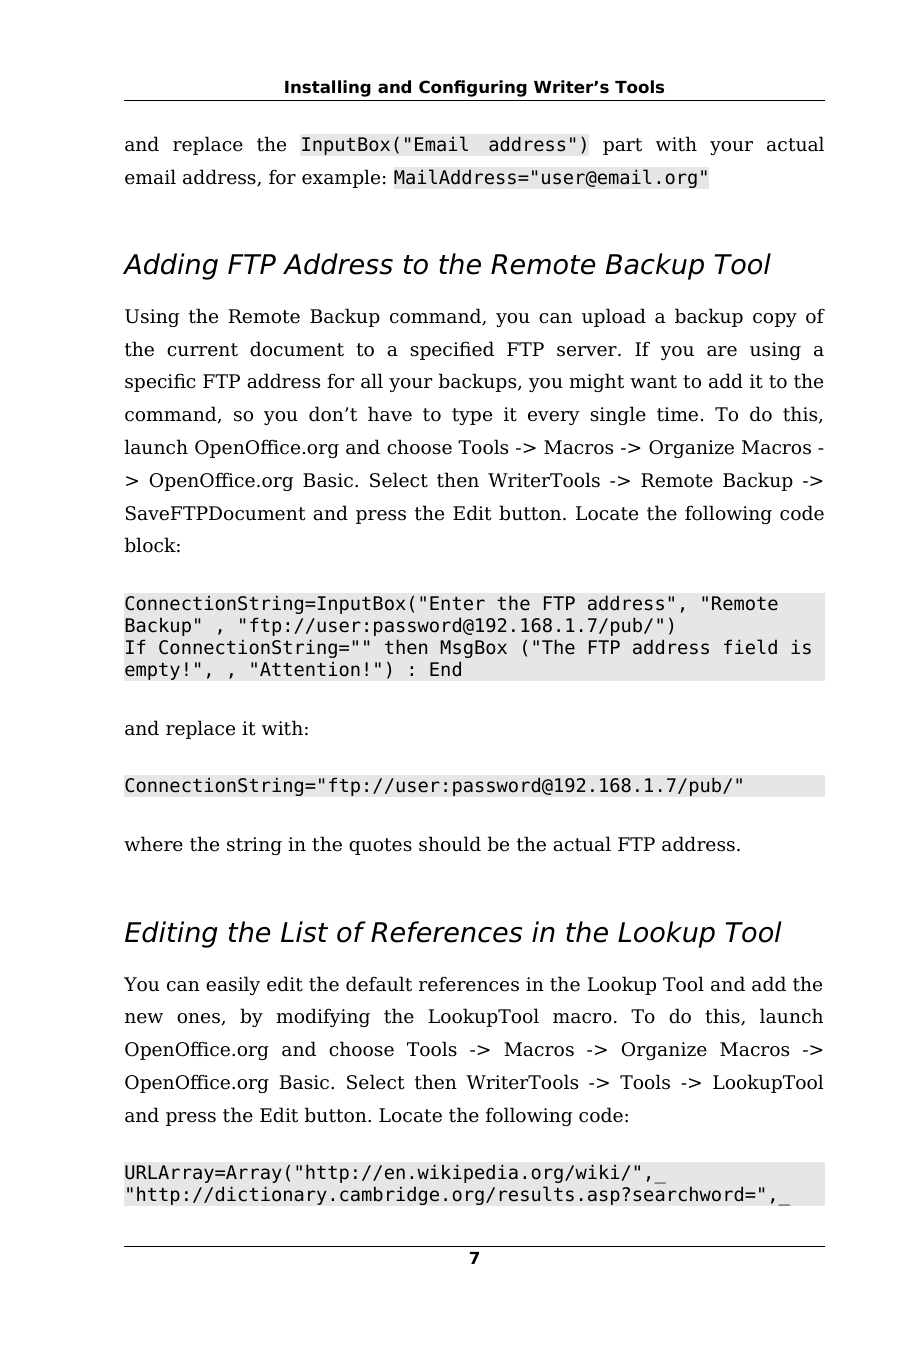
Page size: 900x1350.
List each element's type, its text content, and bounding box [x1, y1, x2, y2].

text and replace the InputBox("Email address") part with your actual email address, for example: MailAddress="user@email.org" [124, 134, 825, 189]
text where the string in the quotes should be the actual FTP address. [124, 834, 825, 856]
text URLArray=Array("http://en.wikipedia.org/wiki/",_ "http://dictionary.cambridge.org/results.asp?searchword=",_ [124, 1162, 825, 1206]
text and replace it with: [124, 718, 825, 740]
text Using the Remote Backup command, you can upload a backup copy of the current document to a specified FTP server. If you are using a specific FTP address for all your backups, you might want to add it to the command, so you don’t have to type it every single time. To do this, launch OpenOffice.org and choose Tools -> Macros -> Organize Macros -> OpenOffice.org Basic. Select then WriterTools -> Remote Backup -> SaveFTPDocument and press the Edit button. Locate the following code block: [124, 306, 825, 557]
text ConnectionString="ftp://user:password@192.168.1.7/pub/" [124, 775, 825, 797]
text ConnectionString=InputBox("Enter the FTP address", "Remote Backup" , "ftp://user:password@192.168.1.7/pub/") If ConnectionString="" then MsgBox ("The FTP address field is empty!", , "Attention!") : End [124, 593, 825, 681]
subtitle Editing the List of References in the Lookup Tool [124, 917, 825, 949]
text You can easily edit the default references in the Lookup Tool and add the new ones, by modifying the LookupTool macro. To do this, launch OpenOffice.org and choose Tools -> Macros -> Organize Macros -> OpenOffice.org Basic. Select then WriterTools -> Tools -> LookupTool and press the Edit button. Locate the following code: [124, 973, 825, 1127]
subtitle Adding FTP Address to the Remote Backup Tool [124, 249, 825, 281]
